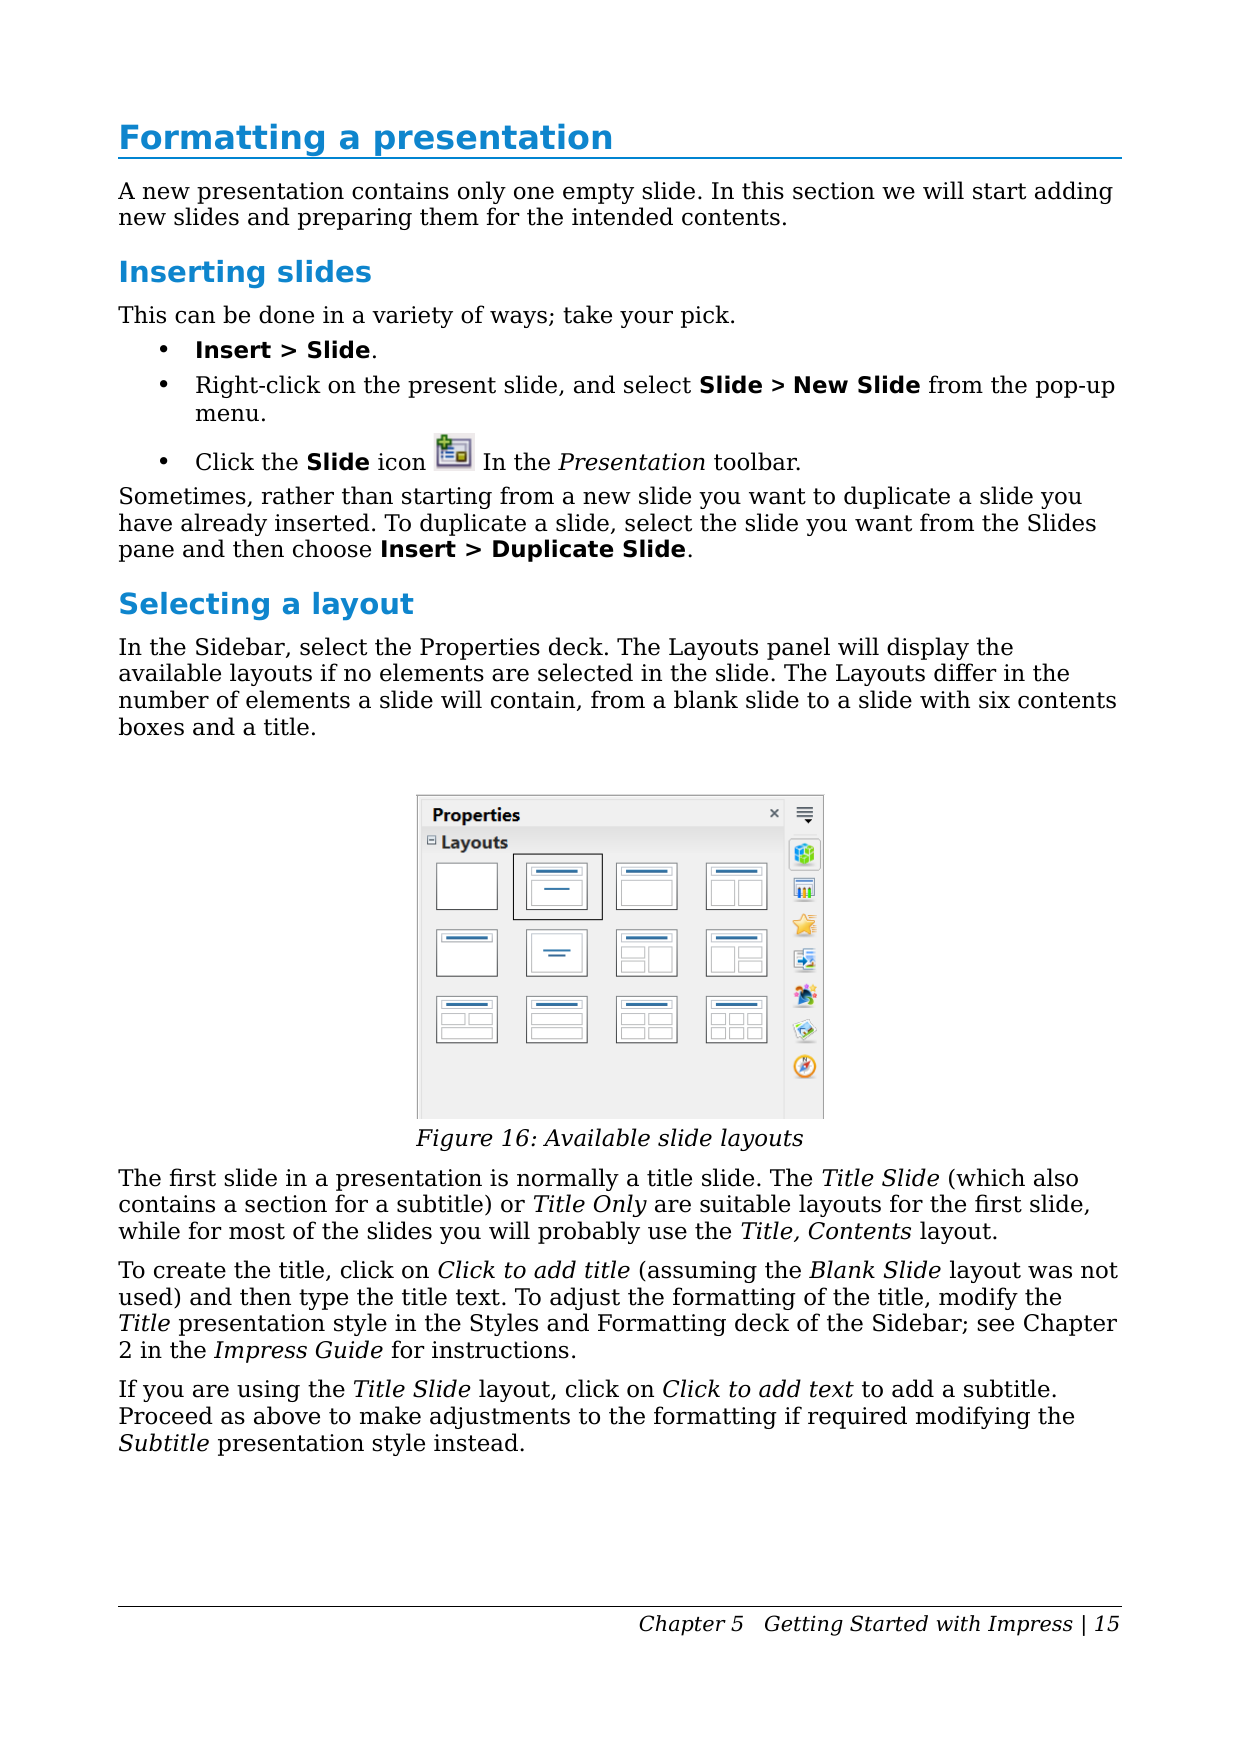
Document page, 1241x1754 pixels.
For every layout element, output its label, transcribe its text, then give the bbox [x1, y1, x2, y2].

text Figure 16: Available slide layouts [416, 1126, 824, 1152]
text If you are using the Title Slide layout, click on Click to add text to add a subtitle. Proceed as above to make adjustments to the formatting if required modifying the Subtitle presentation style instead. [118, 1376, 1122, 1456]
list This can be done in a variety of ways; take your pick. [118, 302, 1122, 328]
text In the Sidebar, select the Properties deck. The Layouts panel will display the available layouts if no elements are selected in the slide. The Layouts differ in the number of elements a slide will contain, from a blank slide to a slide with six contents boxes and a title. [118, 634, 1122, 740]
picture [416, 791, 825, 1119]
subtitle Formatting a presentation [118, 118, 1122, 157]
subtitle Selecting a layout [118, 587, 1122, 621]
text To create the title, click on Click to add title (assuming the Blank Slide layout was not used) and then type the title text. To adjust the formatting of the title, modify the Title presentation style in the Styles and Formatting deck of the Sidebar; see Chapter 2 in the Impress Guide for instructions. [118, 1257, 1122, 1364]
list Insert > Slide. [156, 335, 1122, 364]
subtitle Inserting slides [118, 256, 1122, 289]
list Right-click on the present slide, and select Slide > New Slide from the pop-up menu. [156, 370, 1122, 427]
text A new presentation contains only one empty slide. In this section we will start adding new slides and preparing them for the intended contents. [118, 178, 1122, 231]
text Sometimes, rather than starting from a new slide you want to duplicate a slide you have already inserted. To duplicate a slide, select the slide you want from the Slides pane and then choose Insert > Duplicate Slide. [118, 483, 1122, 563]
list Click the Slide icon In the Presentation toolbar. [156, 433, 1122, 477]
text The first slide in a presentation is normally a title slide. The Title Slide (which also contains a section for a subtitle) or Title Only are suitable layouts for the first slide, while for most of the slides you will probably use the Title, Contents layout. [118, 1165, 1122, 1245]
picture [433, 433, 475, 471]
